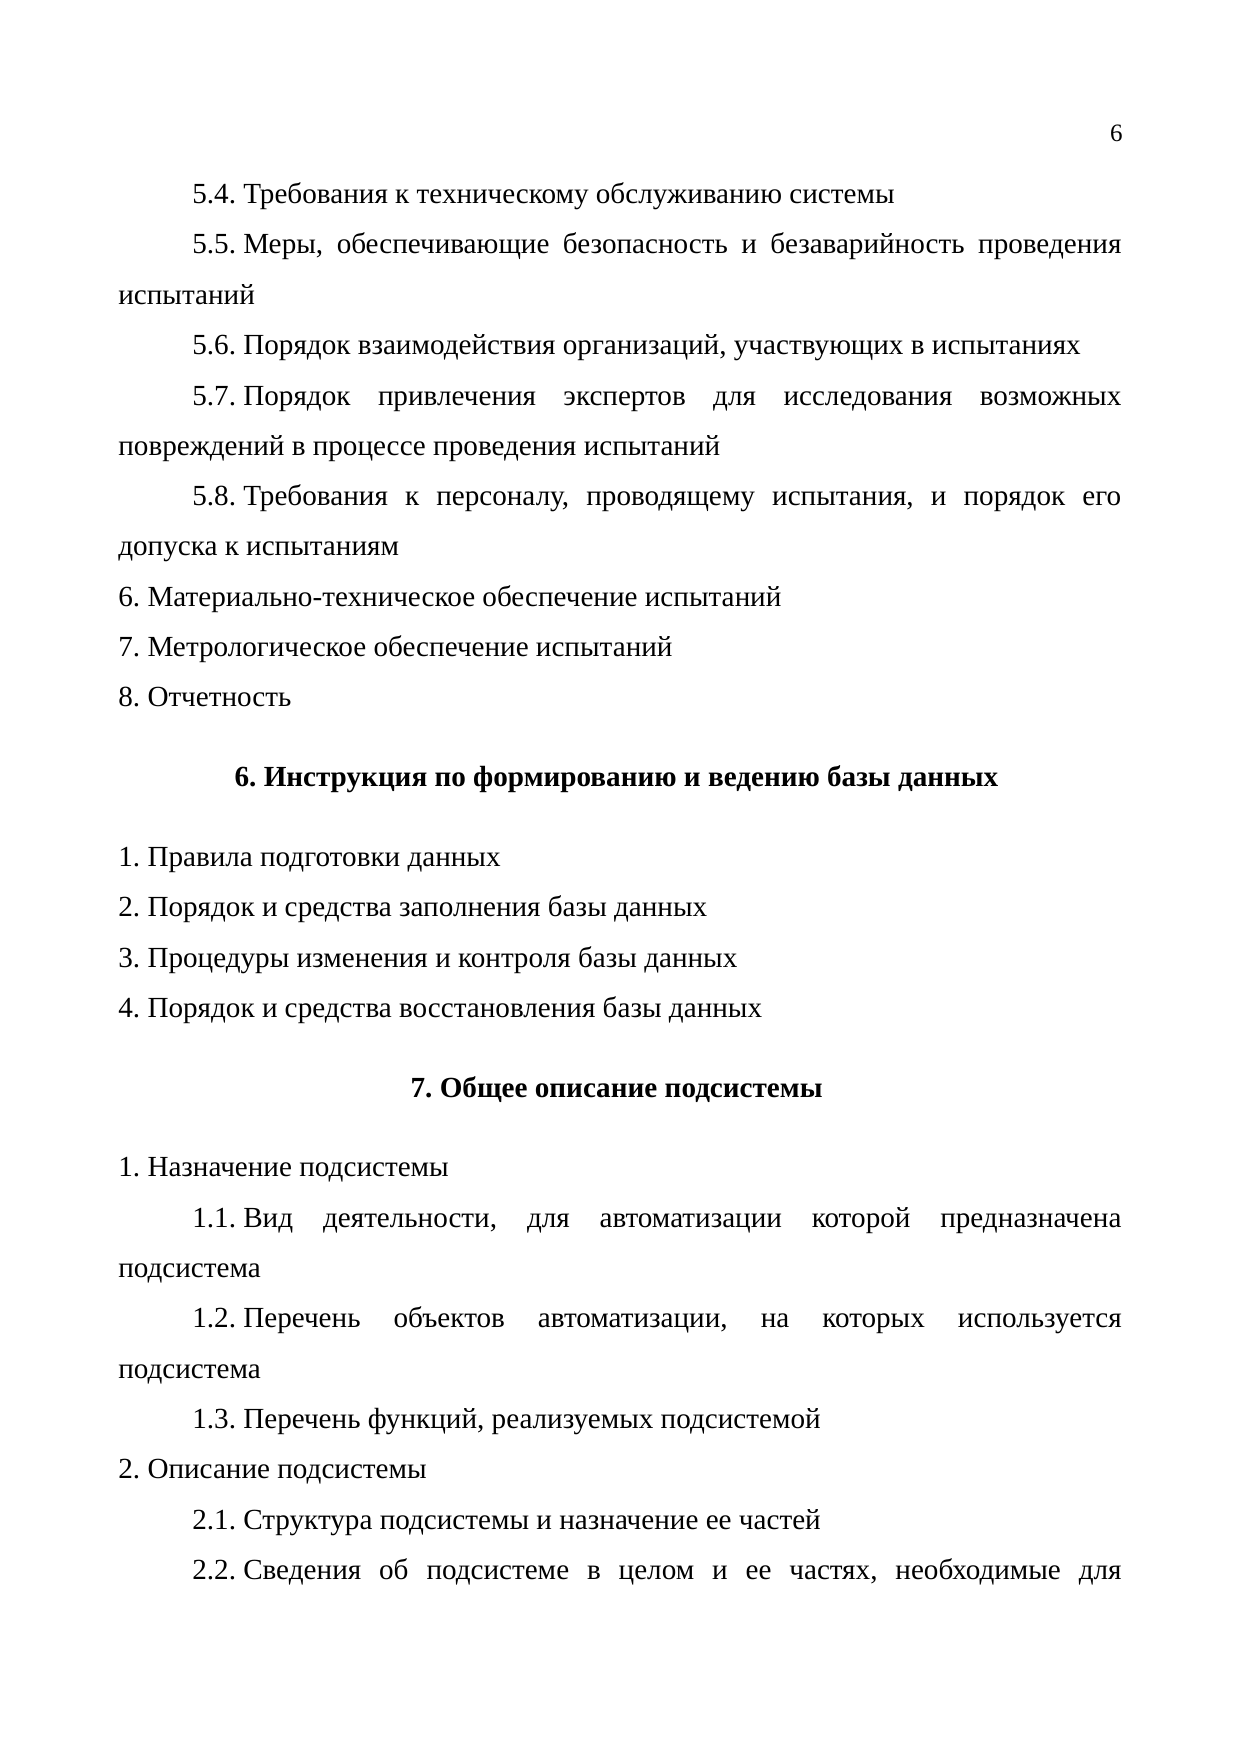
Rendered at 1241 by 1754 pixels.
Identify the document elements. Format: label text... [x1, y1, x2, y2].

text 1.3. Перечень функций, реализуемых подсистемой [118, 1401, 1122, 1435]
text 1. Назначение подсистемы [118, 1149, 1122, 1183]
list 7. Метрологическое обеспечение испытаний [118, 629, 1122, 663]
text 2.2. Сведения об подсистеме в целом и ее частях, необходимые для [118, 1552, 1122, 1586]
list 6. Материально-техническое обеспечение испытаний [118, 579, 1122, 612]
text 5.4. Требования к техническому обслуживанию системы [118, 176, 1122, 210]
text 4. Порядок и средства восстановления базы данных [118, 990, 1122, 1023]
subtitle 6. Инструкция по формированию и ведению базы данных [118, 759, 1122, 793]
text 3. Процедуры изменения и контроля базы данных [118, 940, 1122, 973]
subtitle 7. Общее описание подсистемы [118, 1070, 1122, 1103]
text 5.8. Требования к персоналу, проводящему испытания, и порядок его допуска к испытаниям [118, 478, 1122, 562]
text 2.1. Структура подсистемы и назначение ее частей [118, 1502, 1122, 1535]
text 1. Правила подготовки данных [118, 839, 1122, 873]
text 5.5. Меры, обеспечивающие безопасность и безаварийность проведения испытаний [118, 227, 1122, 311]
text 1.2. Перечень объектов автоматизации, на которых используется подсистема [118, 1301, 1122, 1384]
text 5.6. Порядок взаимодействия организаций, участвующих в испытаниях [118, 327, 1122, 361]
list 8. Отчетность [118, 679, 1122, 713]
text 2. Порядок и средства заполнения базы данных [118, 889, 1122, 923]
text 2. Описание подсистемы [118, 1451, 1122, 1485]
text 5.7. Порядок привлечения экспертов для исследования возможных повреждений в процессе проведения испытаний [118, 378, 1122, 461]
text 1.1. Вид деятельности, для автоматизации которой предназначена подсистема [118, 1200, 1122, 1284]
